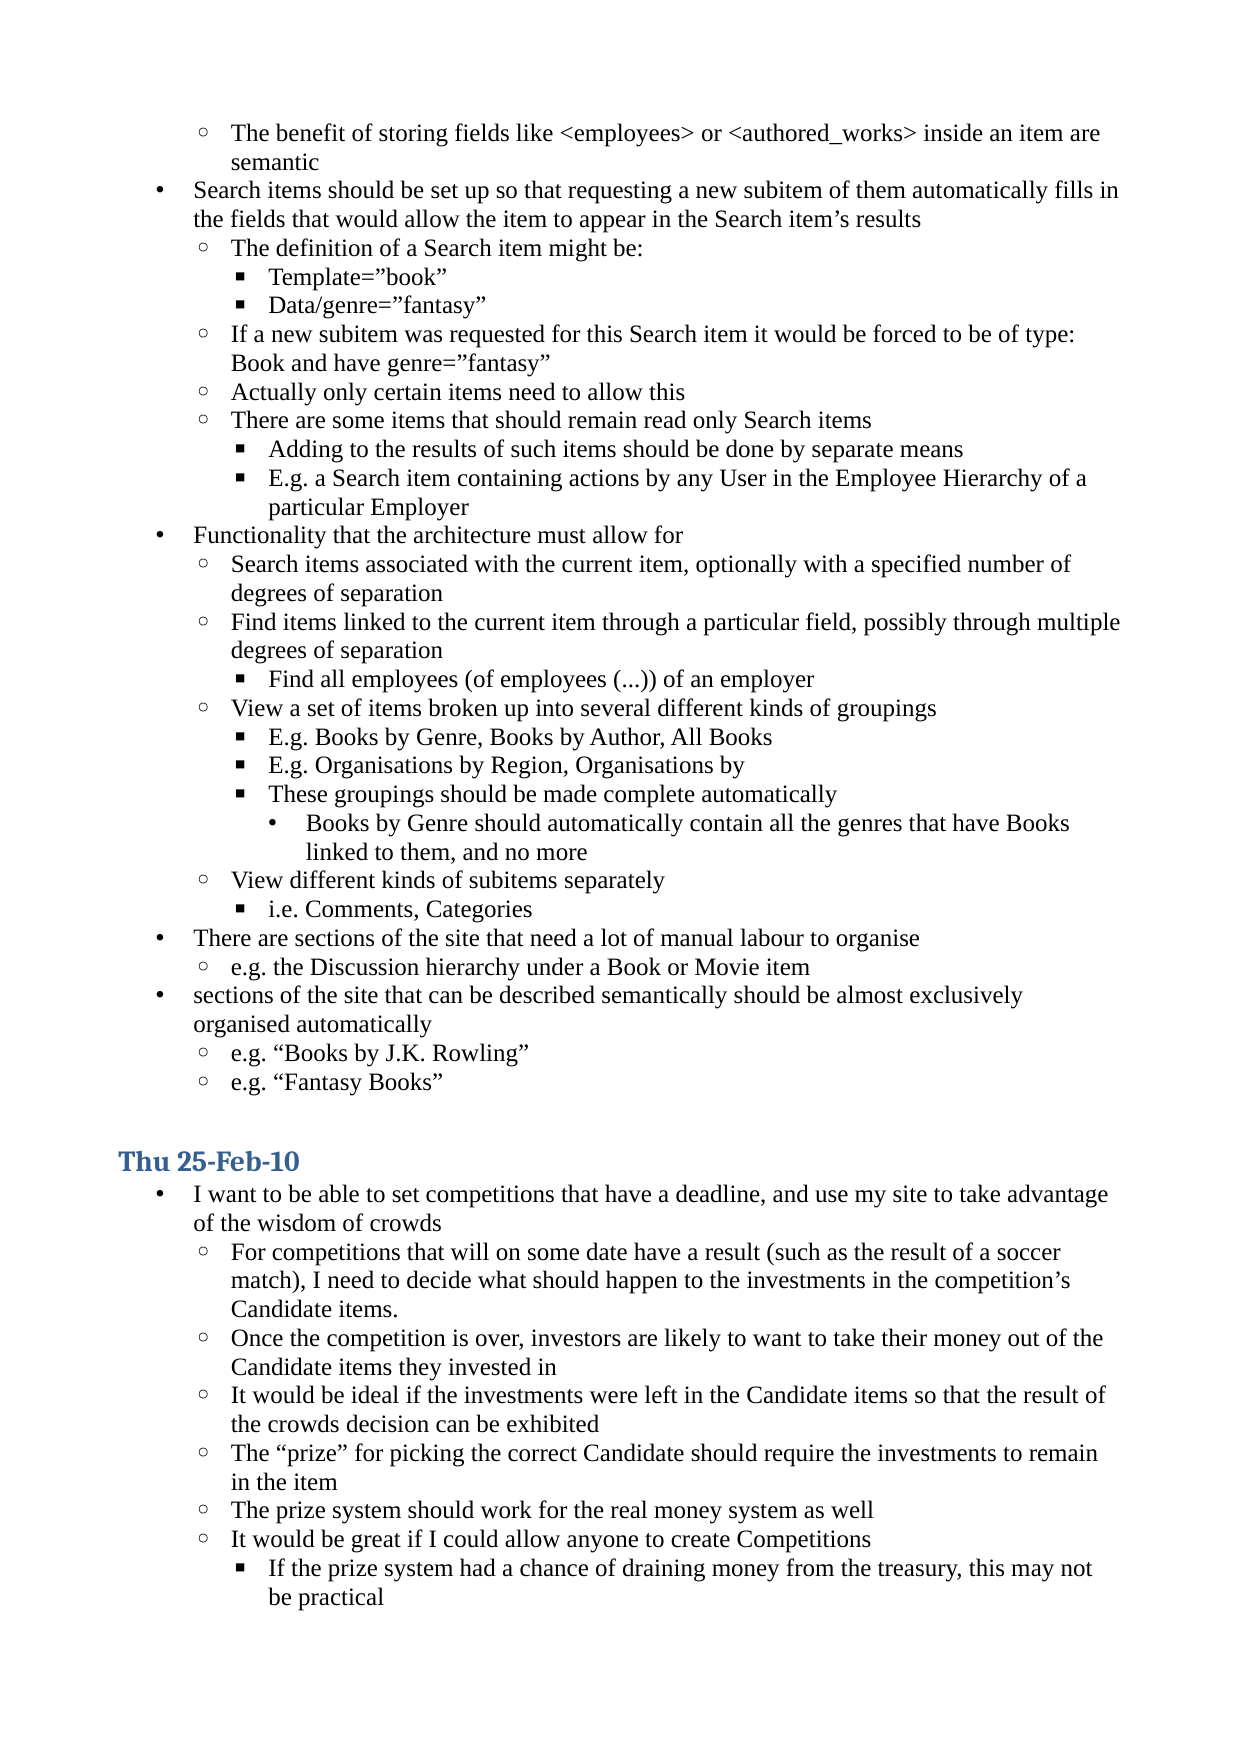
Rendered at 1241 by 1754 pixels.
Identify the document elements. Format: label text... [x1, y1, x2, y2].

list E.g. Organisations by Region, Organisations by [231, 751, 1122, 779]
list View different kinds of subitems separately [193, 866, 1122, 894]
list Actually only certain items need to allow this [193, 377, 1122, 406]
list There are sections of the site that need a lot of manual labour to organise [156, 923, 1122, 952]
list e.g. “Fantasy Books” [193, 1067, 1122, 1096]
list The benefit of storing fields like <employees> or <authored_works> inside an item are semantic [193, 118, 1122, 176]
list i.e. Comments, Categories [231, 894, 1122, 923]
list Books by Genre should automatically contain all the genres that have Books linked to them, and no more [268, 808, 1122, 866]
list Find items linked to the current item through a particular field, possibly through multiple degrees of separation [193, 607, 1122, 664]
list sections of the site that can be described semantically should be almost exclusively organised automatically [156, 981, 1122, 1038]
list The “prize” for picking the correct Candidate should require the investments to remain in the item [193, 1438, 1122, 1495]
list Functionality that the architecture must allow for [156, 521, 1122, 549]
list Once the competition is over, investors are likely to want to take their money out of the Candidate items they invested in [193, 1323, 1122, 1380]
list Template=”book” [231, 262, 1122, 291]
list Adding to the results of such items should be done by separate means [231, 434, 1122, 463]
list View a set of items broken up into several different kinds of groupings [193, 693, 1122, 722]
list It would be ideal if the investments were left in the Candidate items so that the result of the crowds decision can be exhibited [193, 1380, 1122, 1438]
list If a new subitem was requested for this Search item it would be forced to be of type: Book and have genre=”fantasy” [193, 319, 1122, 377]
list If the prize system had a chance of draining money from the treasury, this may not be practical [231, 1553, 1122, 1610]
list There are some items that should remain read only Search items [193, 406, 1122, 434]
list These groupings should be made complete automatically [231, 779, 1122, 808]
list e.g. “Books by J.K. Rowling” [193, 1038, 1122, 1067]
subtitle Thu 25-Feb-10 [118, 1146, 1122, 1179]
list The prize system should work for the real money system as well [193, 1495, 1122, 1524]
list I want to be able to set competitions that have a deadline, and use my site to take advantage of the wisdom of crowds [156, 1179, 1122, 1237]
list e.g. the Discussion hierarchy under a Book or Movie item [193, 952, 1122, 981]
list Search items should be set up so that requesting a new subitem of them automatically fills in the fields that would allow the item to appear in the Search item’s results [156, 176, 1122, 233]
list The definition of a Search item might be: [193, 233, 1122, 262]
list For competitions that will on some date have a result (such as the result of a soccer match), I need to decide what should happen to the investments in the competition’s Candidate items. [193, 1237, 1122, 1323]
list It would be great if I could allow anyone to create Competitions [193, 1524, 1122, 1553]
list E.g. a Search item containing actions by any User in the Employee Hierarchy of a particular Employer [231, 463, 1122, 521]
list Search items associated with the current item, optionally with a specified number of degrees of separation [193, 549, 1122, 607]
list E.g. Books by Genre, Books by Author, All Books [231, 722, 1122, 751]
list Find all employees (of employees (...)) of an employer [231, 664, 1122, 693]
list Data/genre=”fantasy” [231, 291, 1122, 319]
